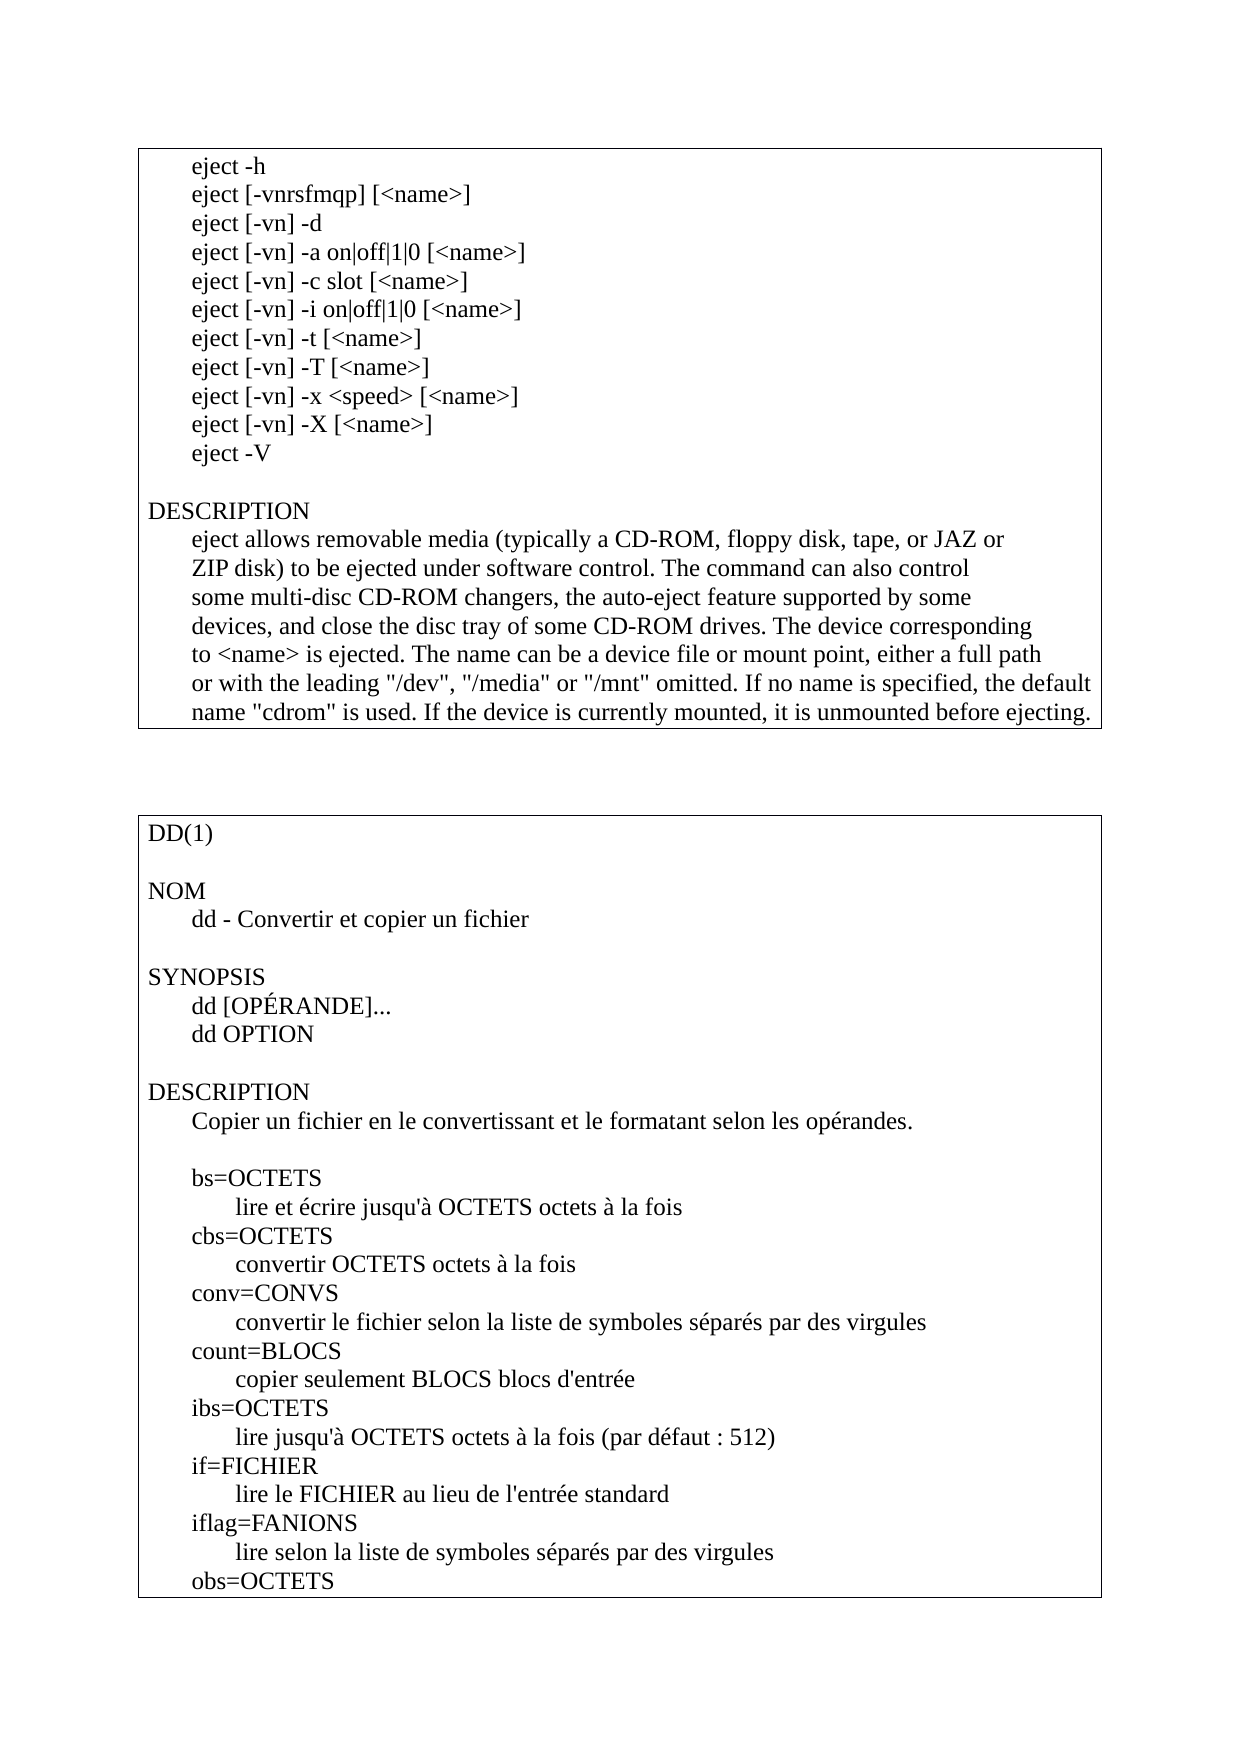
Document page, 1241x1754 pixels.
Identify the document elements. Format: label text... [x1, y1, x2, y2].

text to <name> is ejected. The name can be a device file or mount point, either a full path [148, 639, 1093, 668]
text cbs=OCTETS [148, 1221, 1093, 1249]
text eject [-vn] -t [<name>] [148, 323, 1093, 352]
text dd [OPÉRANDE]... [148, 991, 1093, 1019]
text lire selon la liste de symboles séparés par des virgules [148, 1537, 1093, 1563]
text dd - Convertir et copier un fichier [148, 904, 1093, 933]
text eject -h [139, 149, 1101, 179]
text dd OPTION [148, 1019, 1093, 1048]
text eject [-vn] -X [<name>] [148, 409, 1093, 438]
text SYNOPSIS [148, 962, 1093, 991]
text convertir le fichier selon la liste de symboles séparés par des virgules [148, 1307, 1093, 1336]
text name "cdrom" is used. If the device is currently mounted, it is unmounted before ejecting. [139, 694, 1101, 728]
text eject [-vn] -d [148, 208, 1093, 237]
text lire et écrire jusqu'à OCTETS octets à la fois [148, 1192, 1093, 1221]
text eject [-vn] -T [<name>] [148, 352, 1093, 381]
text lire jusqu'à OCTETS octets à la fois (par défaut : 512) [148, 1422, 1093, 1451]
text ZIP disk) to be ejected under software control. The command can also control [148, 553, 1093, 582]
text eject [-vn] -a on|off|1|0 [<name>] [148, 237, 1093, 266]
text eject allows removable media (typically a CD-ROM, floppy disk, tape, or JAZ or [148, 524, 1093, 553]
text ibs=OCTETS [148, 1393, 1093, 1422]
text eject -V [148, 438, 1093, 467]
text iflag=FANIONS [148, 1508, 1093, 1537]
text eject [-vn] -x <speed> [<name>] [148, 381, 1093, 409]
text devices, and close the disc tray of some CD-ROM drives. The device corresponding [148, 611, 1093, 639]
text obs=OCTETS [139, 1563, 1101, 1597]
text eject [-vnrsfmqp] [<name>] [148, 179, 1093, 208]
text eject [-vn] -c slot [<name>] [148, 266, 1093, 294]
text Copier un fichier en le convertissant et le formatant selon les opérandes. [148, 1106, 1093, 1134]
text DESCRIPTION [148, 496, 1093, 524]
text convertir OCTETS octets à la fois [148, 1249, 1093, 1278]
text NOM [148, 876, 1093, 904]
text DESCRIPTION [148, 1077, 1093, 1106]
text or with the leading "/dev", "/media" or "/mnt" omitted. If no name is specified, the default [148, 668, 1093, 694]
text lire le FICHIER au lieu de l'entrée standard [148, 1479, 1093, 1508]
text some multi-disc CD-ROM changers, the auto-eject feature supported by some [148, 582, 1093, 611]
text if=FICHIER [148, 1451, 1093, 1479]
text DD(1) [139, 816, 1101, 847]
text copier seulement BLOCS blocs d'entrée [148, 1364, 1093, 1393]
text eject [-vn] -i on|off|1|0 [<name>] [148, 294, 1093, 323]
text conv=CONVS [148, 1278, 1093, 1307]
text count=BLOCS [148, 1336, 1093, 1364]
text bs=OCTETS [148, 1163, 1093, 1192]
